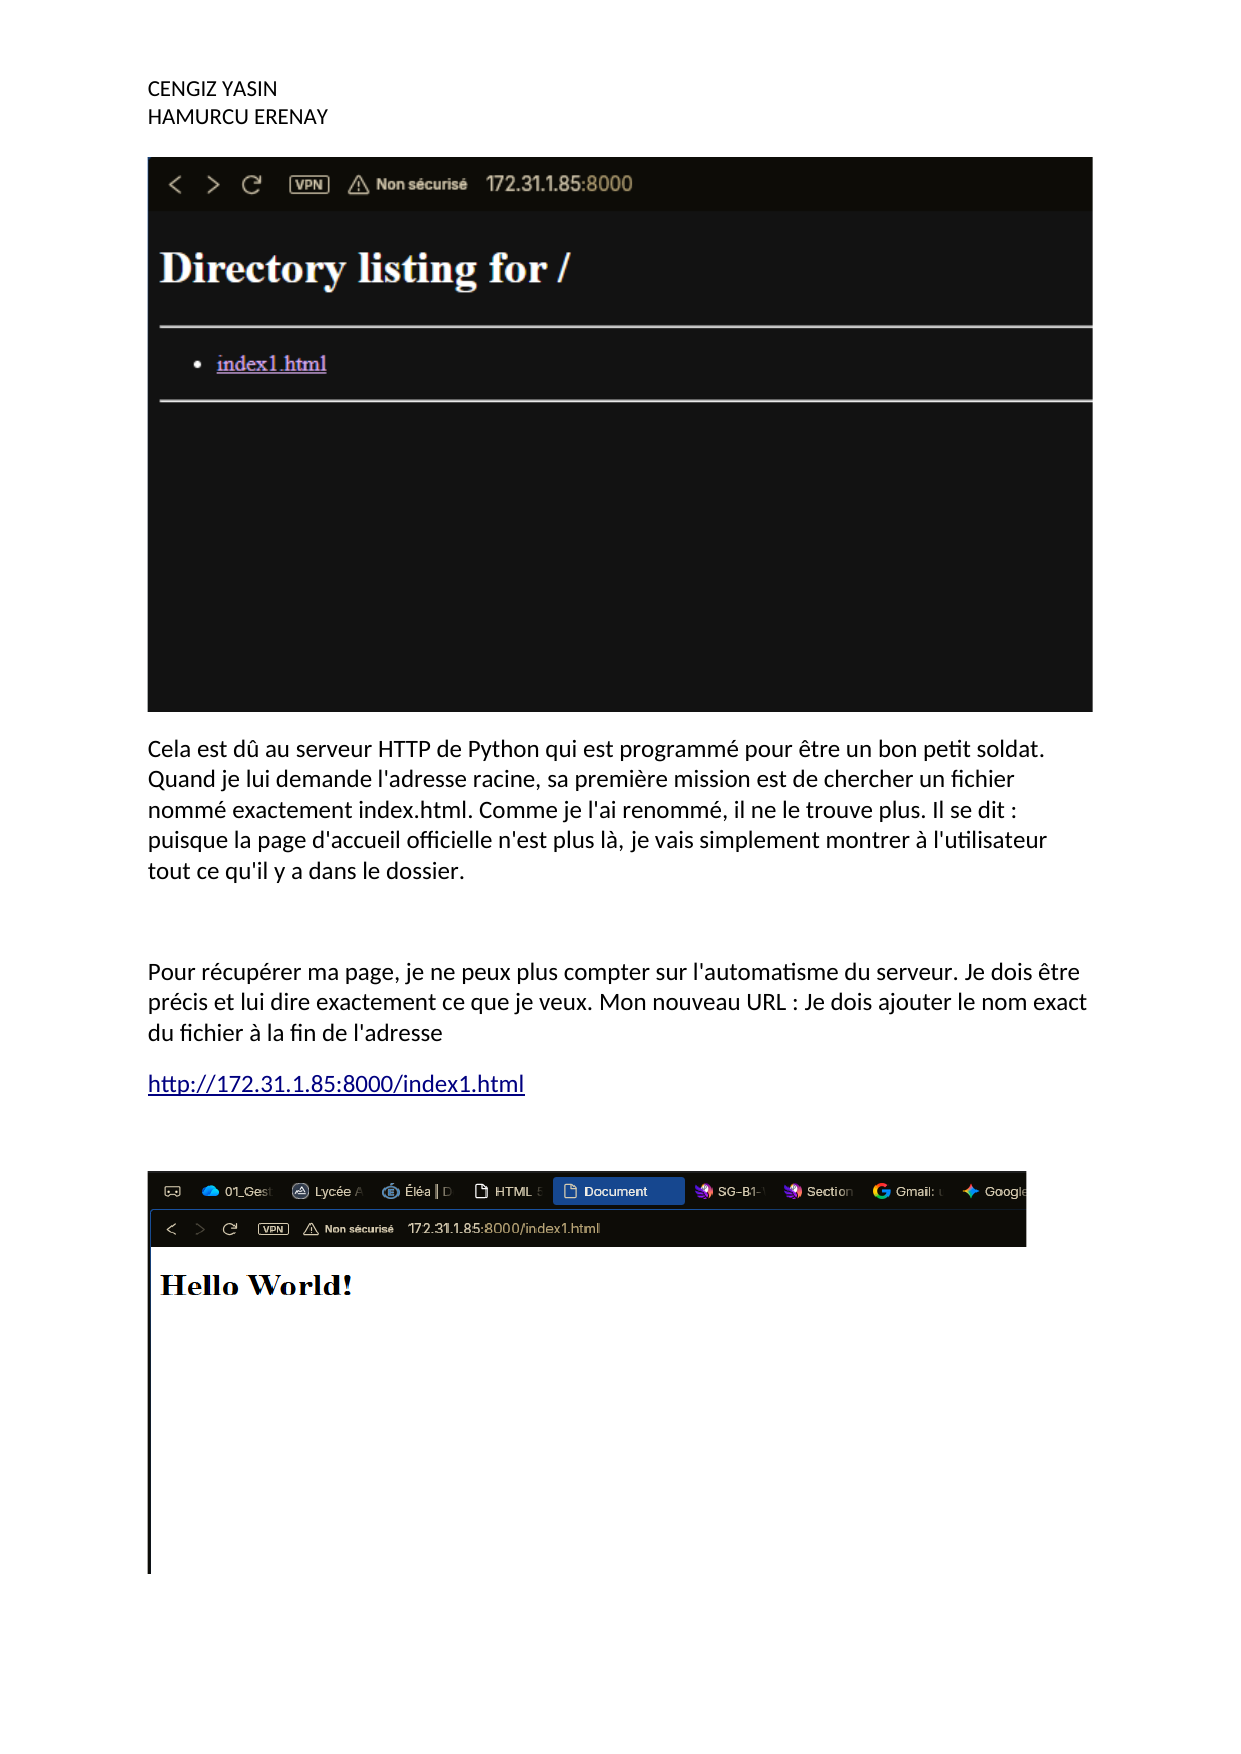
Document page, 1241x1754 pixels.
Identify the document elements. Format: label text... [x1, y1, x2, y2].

text http://172.31.1.85:8000/index1.html [148, 1068, 1093, 1099]
text Cela est dû au serveur HTTP de Python qui est programmé pour être un bon petit soldat. Quand je lui demande l'adresse racine, sa première mission est de chercher un fichier nommé exactement index.html. Comme je l'ai renommé, il ne le trouve plus. Il se dit : puisque la page d'accueil officielle n'est plus là, je vais simplement montrer à l'utilisateur tout ce qu'il y a dans le dossier. [148, 733, 1093, 886]
text Pour récupérer ma page, je ne peux plus compter sur l'automatisme du serveur. Je dois être précis et lui dire exactement ce que je veux. Mon nouveau URL : Je dois ajouter le nom exact du fichier à la fin de l'adresse [148, 956, 1093, 1047]
